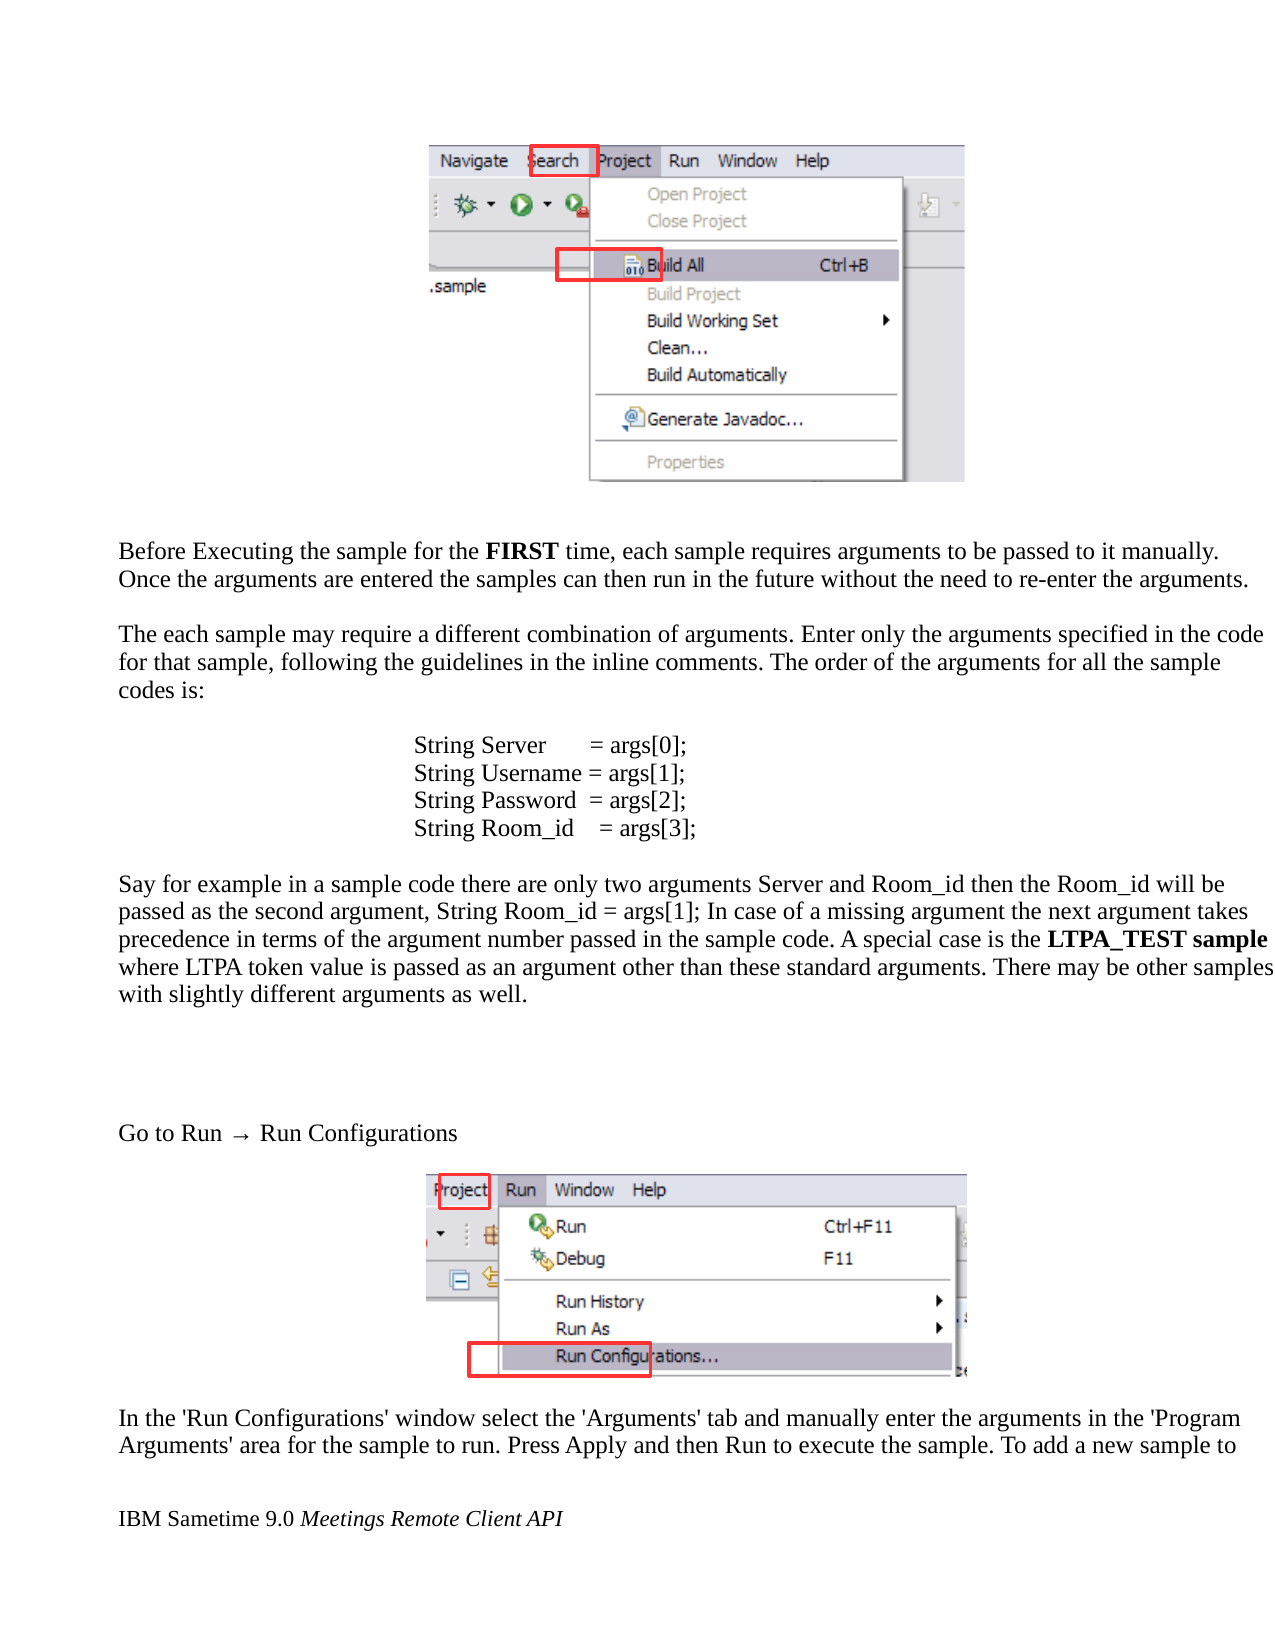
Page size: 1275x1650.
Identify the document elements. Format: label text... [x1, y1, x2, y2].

text Say for example in a sample code there are only two arguments Server and Room_id then the Room_id will be passed as the second argument, String Room_id = args[1]; In case of a missing argument the next argument takes precedence in terms of the argument number passed in the sample code. A special case is the LTPA_TEST sample where LTPA token value is passed as an argument other than these standard arguments. There may be other samples with slightly different arguments as well. [118, 870, 1275, 1008]
text String Room_id = args[3]; [118, 814, 1275, 842]
text String Server = args[0]; [118, 731, 1275, 759]
text String Password = args[2]; [118, 787, 1275, 814]
text String Username = args[1]; [118, 759, 1275, 787]
text Go to Run → Run Configurations [118, 1119, 1275, 1147]
text Before Executing the sample for the FIRST time, each sample requires arguments to be passed to it manually. Once the arguments are entered the samples can then run in the future without the need to re-enter the arguments. [118, 537, 1275, 593]
text In the 'Run Configurations' window select the 'Arguments' tab and manually enter the arguments in the 'Program Arguments' area for the sample to run. Press Apply and then Run to execute the sample. To add a new sample to [118, 1404, 1275, 1459]
text The each sample may require a different combination of arguments. Enter only the arguments specified in the code for that sample, following the guidelines in the inline comments. The order of the arguments for all the sample codes is: [118, 620, 1275, 703]
